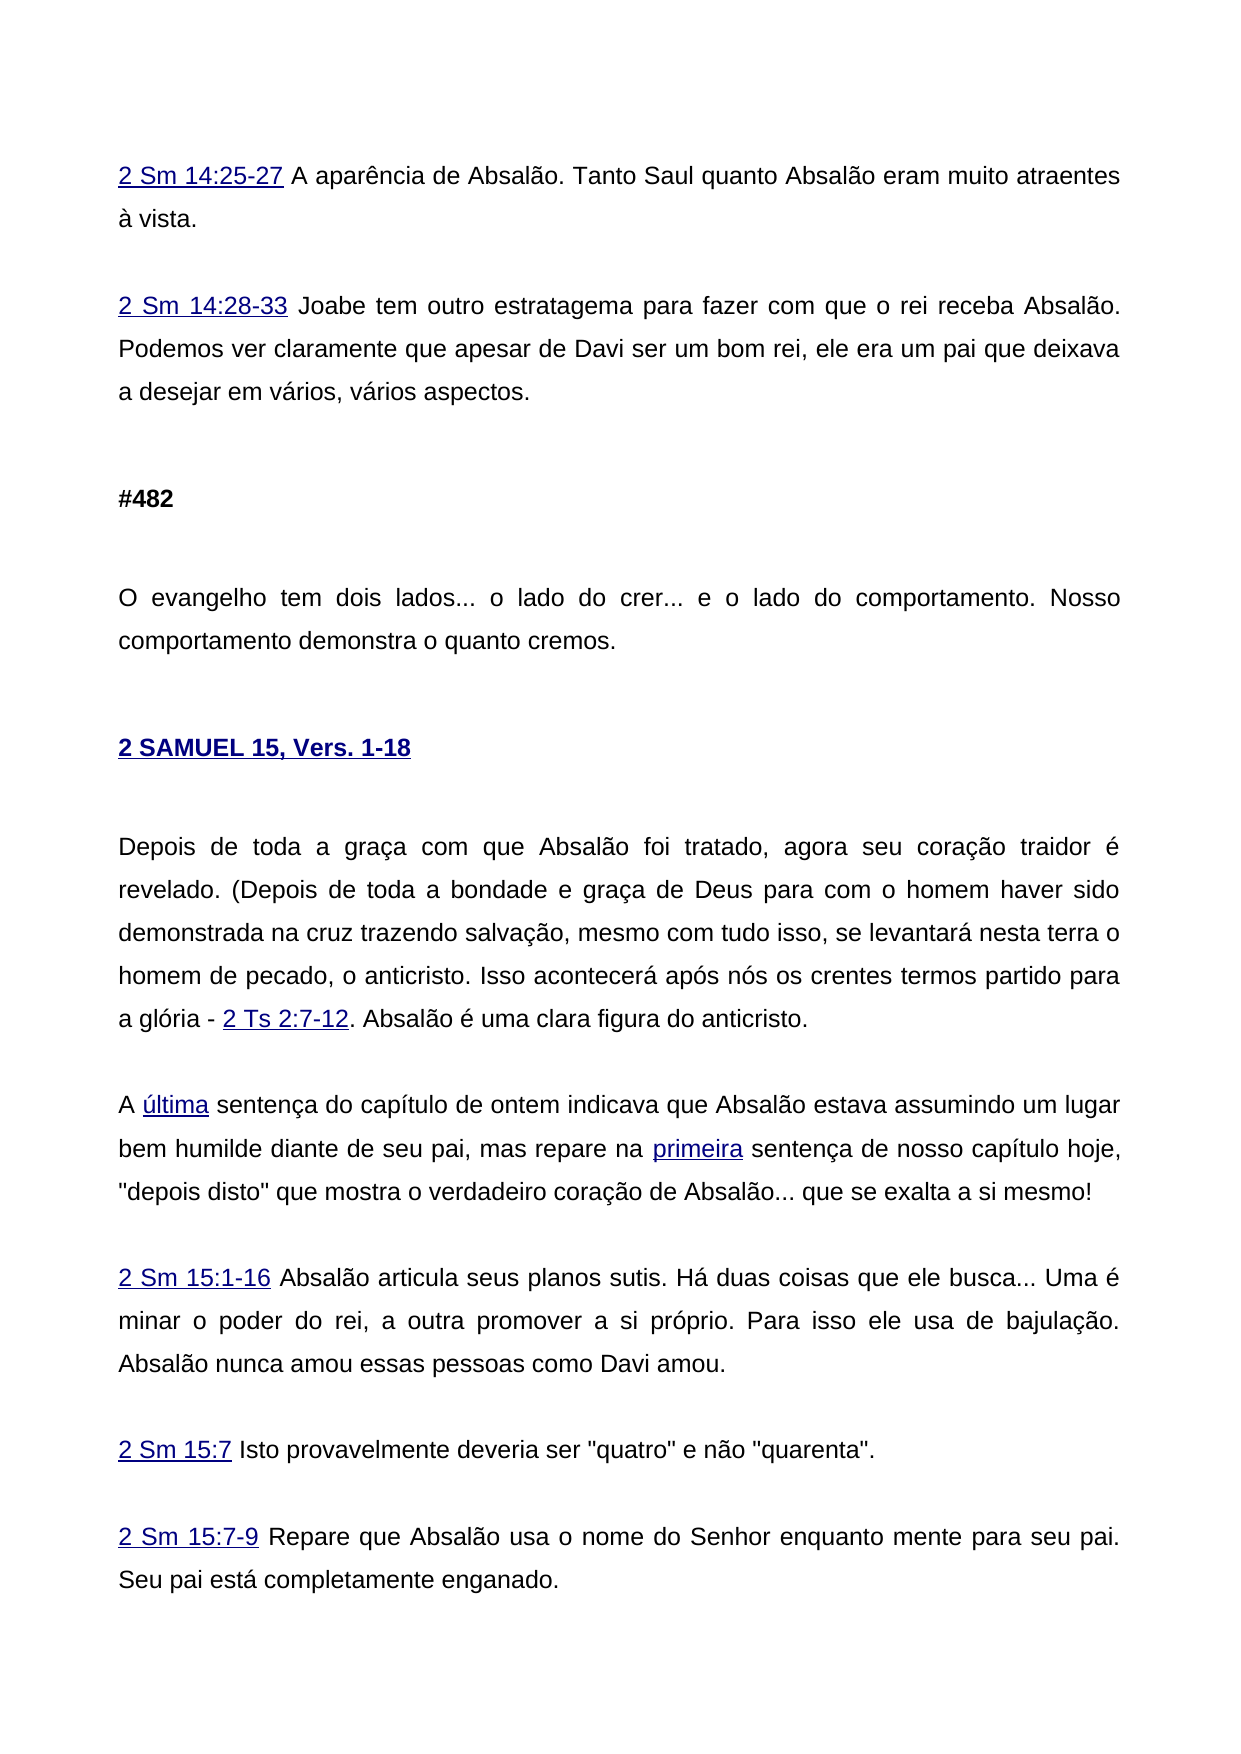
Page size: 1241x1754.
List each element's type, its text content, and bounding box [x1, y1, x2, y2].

text O evangelho tem dois lados... o lado do crer... e o lado do comportamento. Nosso comportamento demonstra o quanto cremos. [118, 583, 1122, 654]
text Depois de toda a graça com que Absalão foi tratado, agora seu coração traidor é revelado. (Depois de toda a bondade e graça de Deus para com o homem haver sido demonstrada na cruz trazendo salvação, mesmo com tudo isso, se levantará nesta terra o homem de pecado, o anticristo. Isso acontecerá após nós os crentes termos partido para a glória - 2 Ts 2:7-12. Absalão é uma clara figura do anticristo. [118, 832, 1122, 1033]
text A última sentença do capítulo de ontem indicava que Absalão estava assumindo um lugar bem humilde diante de seu pai, mas repare na primeira sentença de nosso capítulo hoje, "depois disto" que mostra o verdadeiro coração de Absalão... que se exalta a si mesmo! [118, 1090, 1122, 1205]
text 2 Sm 14:28-33 Joabe tem outro estratagema para fazer com que o rei receba Absalão. Podemos ver claramente que apesar de Davi ser um bom rei, ele era um pai que deixava a desejar em vários, vários aspectos. [118, 291, 1122, 406]
text 2 Sm 15:7 Isto provavelmente deveria ser "quatro" e não "quarenta". [118, 1435, 1122, 1464]
subtitle #482 [118, 484, 1122, 513]
text 2 Sm 14:25-27 A aparência de Absalão. Tanto Saul quanto Absalão eram muito atraentes à vista. [118, 161, 1122, 233]
text 2 Sm 15:1-16 Absalão articula seus planos sutis. Há duas coisas que ele busca... Uma é minar o poder do rei, a outra promover a si próprio. Para isso ele usa de bajulação. Absalão nunca amou essas pessoas como Davi amou. [118, 1263, 1122, 1378]
text 2 Sm 15:7-9 Repare que Absalão usa o nome do Senhor enquanto mente para seu pai. Seu pai está completamente enganado. [118, 1522, 1122, 1593]
subtitle 2 SAMUEL 15, Vers. 1-18 [118, 733, 1122, 762]
